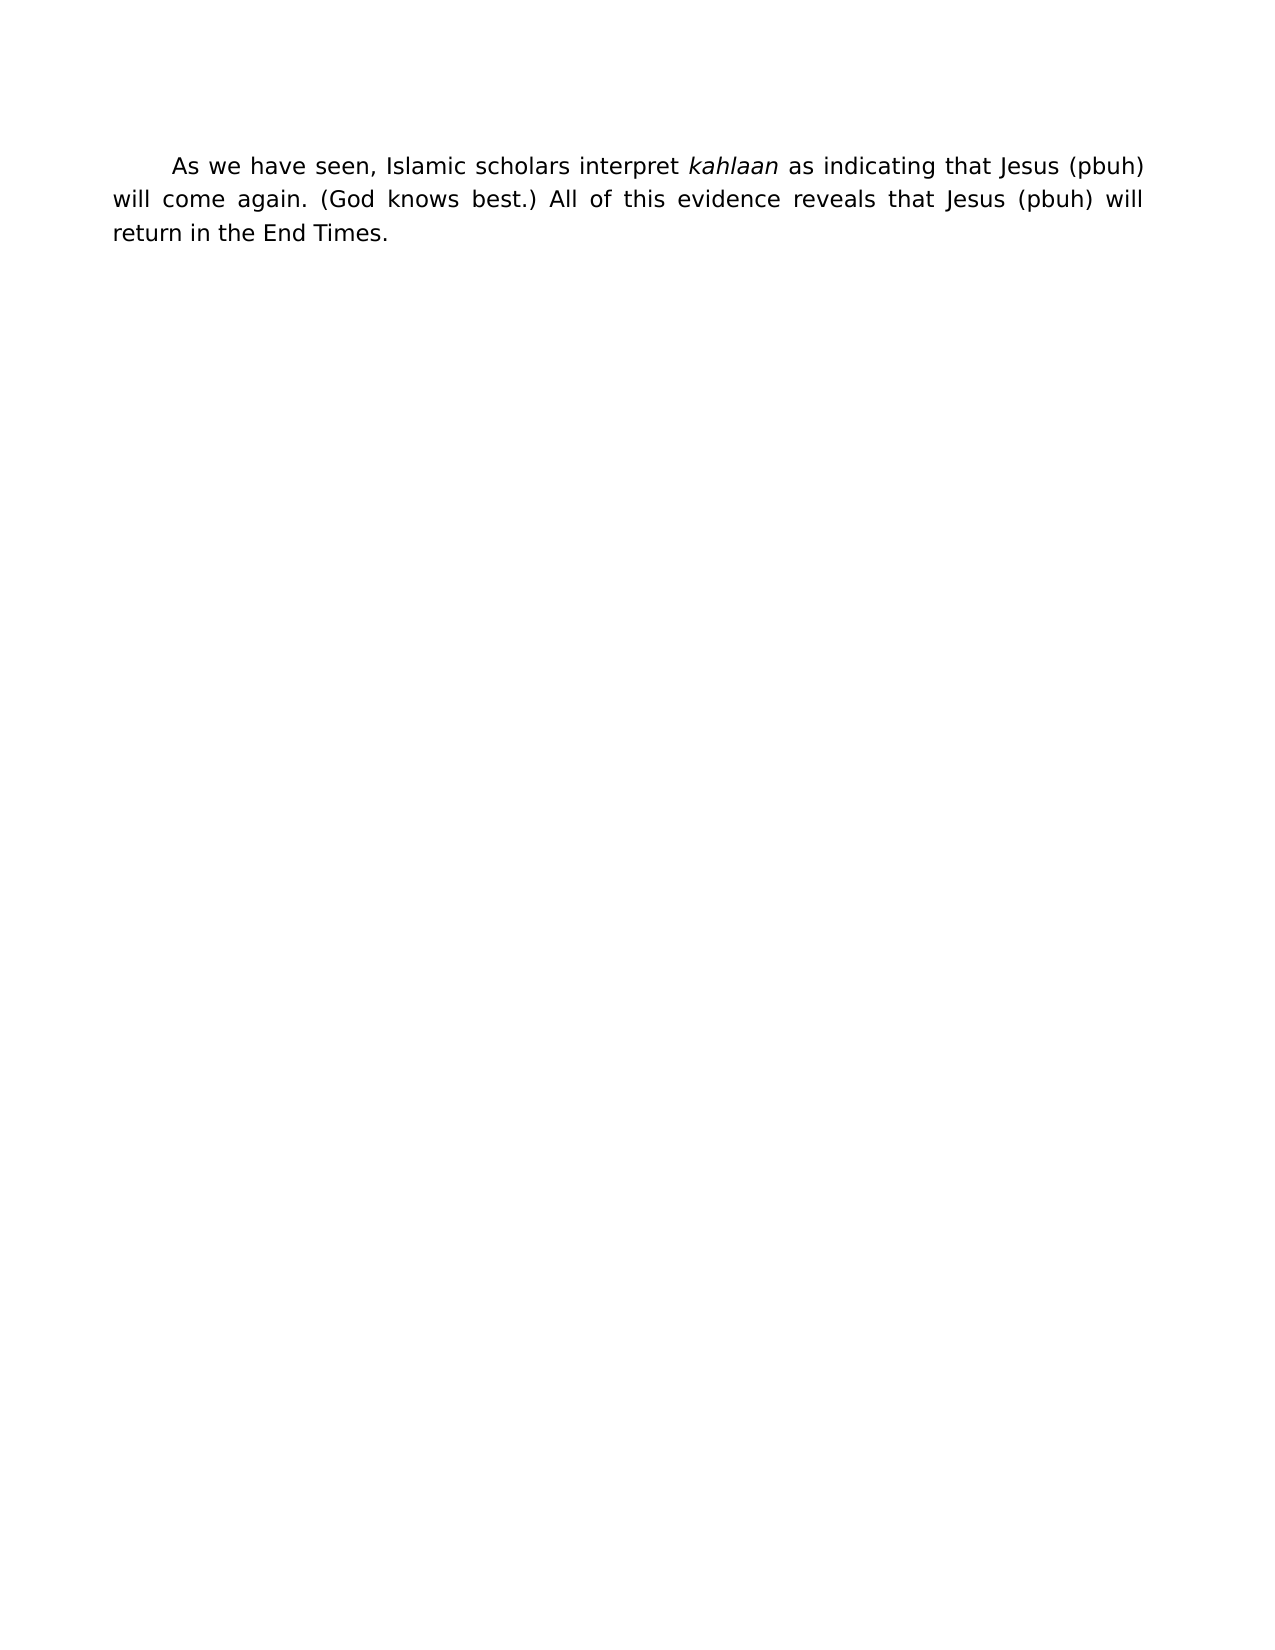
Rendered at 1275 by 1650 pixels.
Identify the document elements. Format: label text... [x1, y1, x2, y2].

text As we have seen, Islamic scholars interpret kahlaan as indicating that Jesus (pbuh) will come again. (God knows best.) All of this evidence reveals that Jesus (pbuh) will return in the End Times. [112, 148, 1145, 248]
